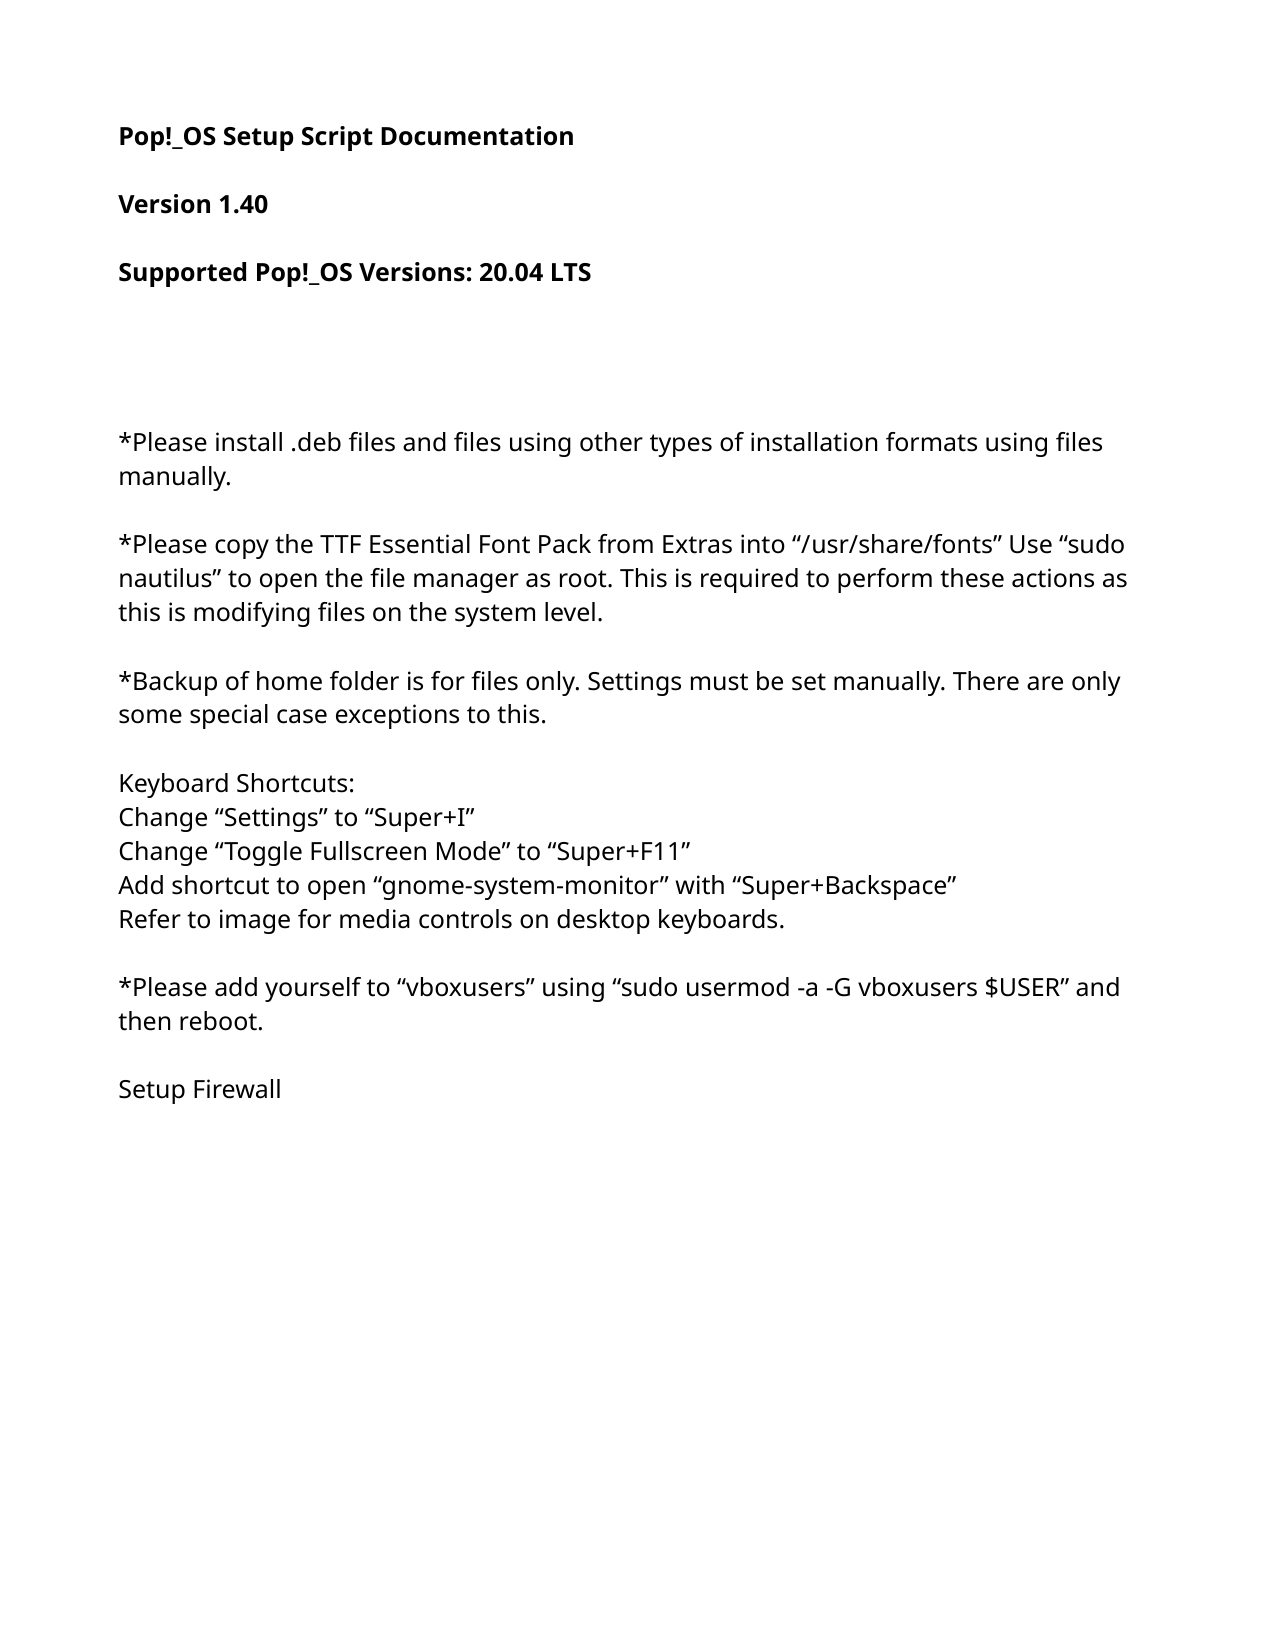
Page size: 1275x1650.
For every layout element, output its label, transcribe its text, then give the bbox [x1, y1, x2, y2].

text Setup Firewall [118, 1072, 1157, 1106]
text *Please copy the TTF Essential Font Pack from Extras into “/usr/share/fonts” Use “sudo nautilus” to open the file manager as root. This is required to perform these actions as this is modifying files on the system level. [118, 527, 1157, 629]
text Pop!_OS Setup Script Documentation [118, 118, 1157, 152]
text *Backup of home folder is for files only. Settings must be set manually. There are only some special case exceptions to this. [118, 663, 1157, 731]
text Keyboard Shortcuts: [118, 765, 1157, 799]
text Change “Toggle Fullscreen Mode” to “Super+F11” [118, 833, 1157, 867]
text *Please add yourself to “vboxusers” using “sudo usermod -a -G vboxusers $USER” and then reboot. [118, 970, 1157, 1038]
text *Please install .deb files and files using other types of installation formats using files manually. [118, 425, 1157, 493]
text Change “Settings” to “Super+I” [118, 799, 1157, 833]
text Supported Pop!_OS Versions: 20.04 LTS [118, 254, 1157, 288]
text Refer to image for media controls on desktop keyboards. [118, 902, 1157, 936]
text Version 1.40 [118, 186, 1157, 220]
text Add shortcut to open “gnome-system-monitor” with “Super+Backspace” [118, 867, 1157, 902]
